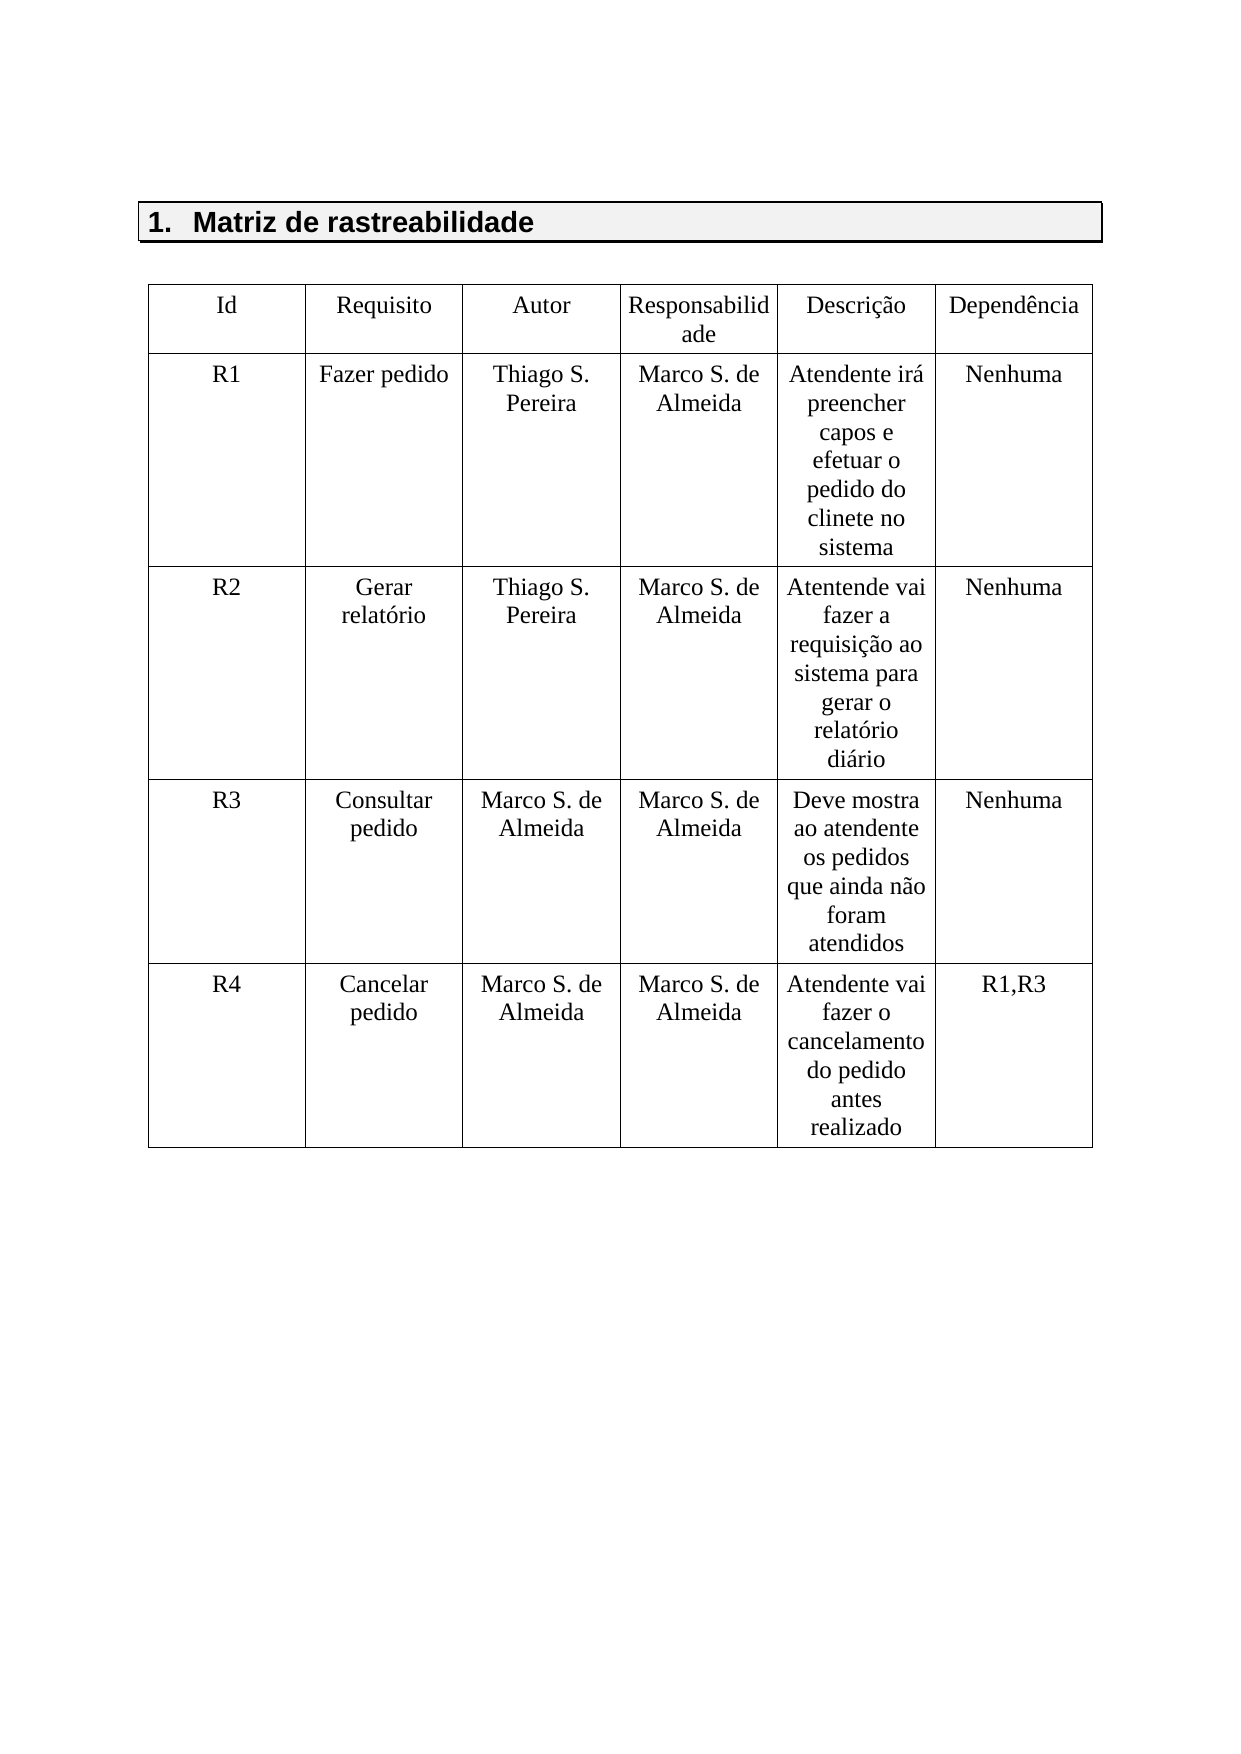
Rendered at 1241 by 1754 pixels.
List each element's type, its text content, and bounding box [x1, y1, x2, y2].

table_cell R3 [149, 780, 305, 963]
table_header Id [149, 285, 305, 353]
table_header Responsabilidade [621, 285, 777, 353]
table_cell Marco S. de Almeida [621, 354, 777, 566]
table_cell Atendente irá preencher capos e efetuar o pedido do clinete no sistema [778, 354, 935, 566]
table_cell Marco S. de Almeida [621, 780, 777, 963]
table_cell Marco S. de Almeida [463, 964, 620, 1147]
table_cell R2 [149, 567, 305, 779]
table_header Requisito [306, 285, 462, 353]
table_cell Thiago S. Pereira [463, 567, 620, 779]
table_header Descrição [778, 285, 935, 353]
table_cell Marco S. de Almeida [621, 964, 777, 1147]
table_cell Nenhuma [936, 354, 1092, 566]
table_cell Thiago S. Pereira [463, 354, 620, 566]
table_cell Fazer pedido [306, 354, 462, 566]
table_cell Marco S. de Almeida [621, 567, 777, 779]
table_cell Marco S. de Almeida [463, 780, 620, 963]
table_cell Consultar pedido [306, 780, 462, 963]
table_cell Atentende vai fazer a requisição ao sistema para gerar o relatório diário [778, 567, 935, 779]
table_cell R1,R3 [936, 964, 1092, 1147]
table_cell Nenhuma [936, 567, 1092, 779]
subtitle Matriz de rastreabilidade [139, 203, 1101, 240]
table_cell Gerar relatório [306, 567, 462, 779]
table_cell Cancelar pedido [306, 964, 462, 1147]
table_cell Atendente vai fazer o cancelamento do pedido antes realizado [778, 964, 935, 1147]
table_cell Nenhuma [936, 780, 1092, 963]
table_cell Deve mostra ao atendente os pedidos que ainda não foram atendidos [778, 780, 935, 963]
table_header Autor [463, 285, 620, 353]
table_cell R4 [149, 964, 305, 1147]
table_header Dependência [936, 285, 1092, 353]
table_cell R1 [149, 354, 305, 566]
